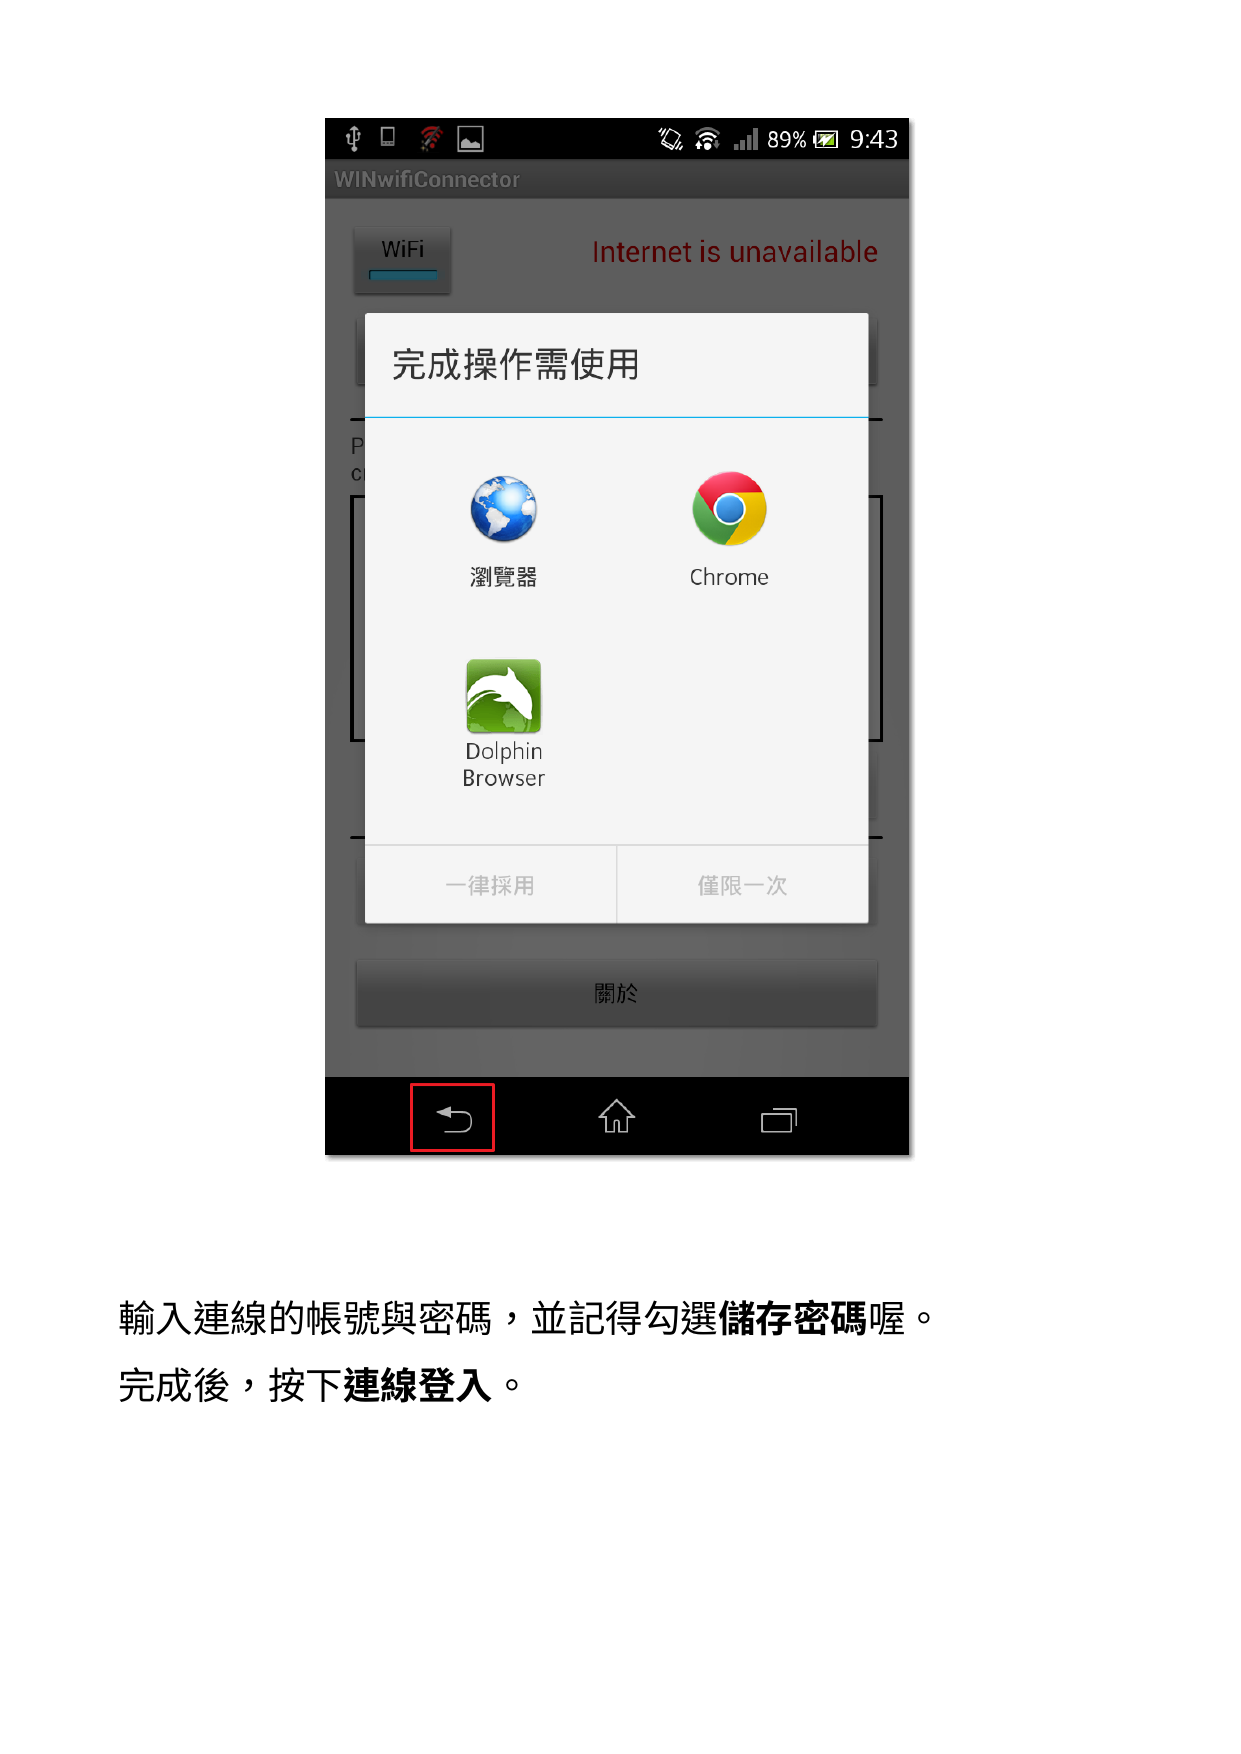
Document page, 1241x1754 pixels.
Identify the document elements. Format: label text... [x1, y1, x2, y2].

picture [325, 118, 916, 1162]
text 輸入連線的帳號與密碼，並記得勾選儲存密碼喔。 [118, 1289, 1122, 1343]
text 完成後，按下連線登入。 [118, 1356, 1122, 1410]
